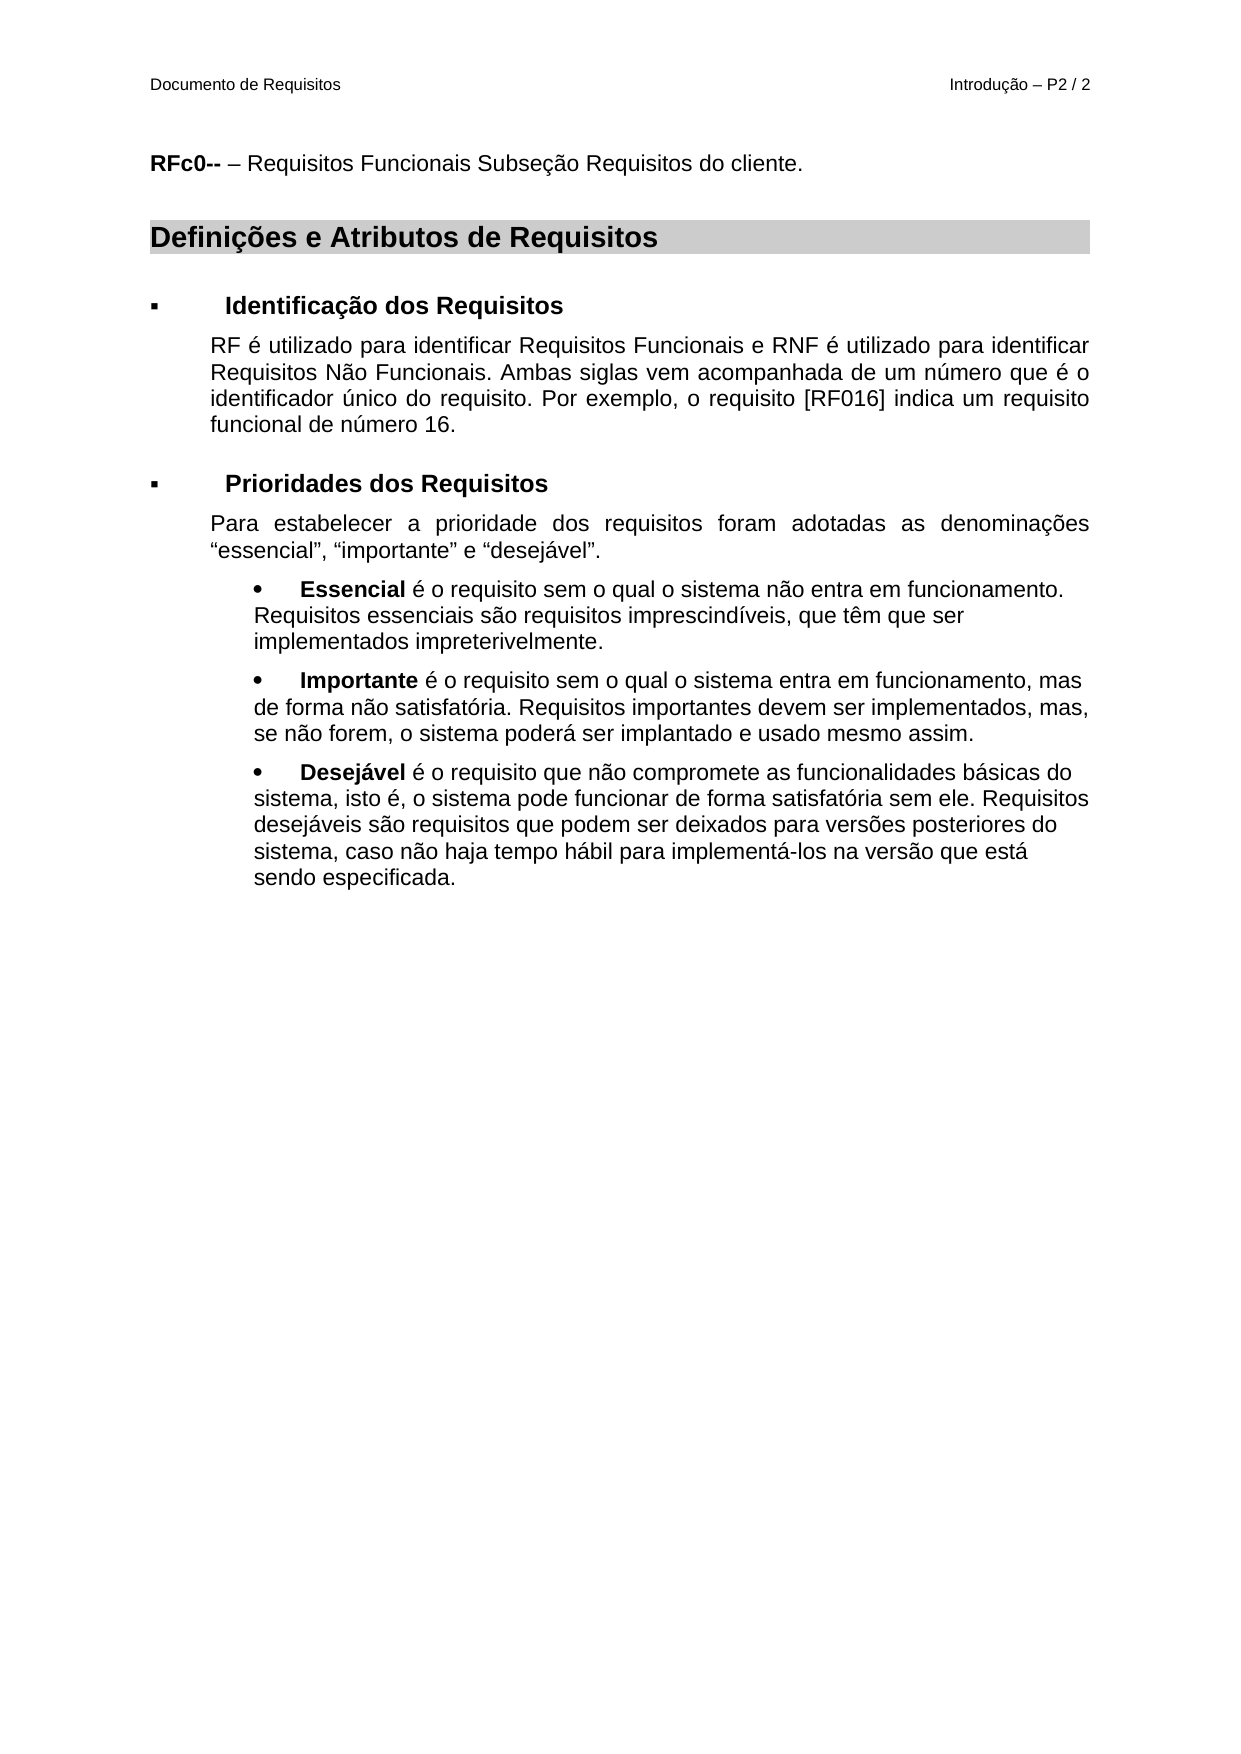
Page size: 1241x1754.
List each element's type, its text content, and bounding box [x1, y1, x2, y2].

list Essencial é o requisito sem o qual o sistema não entra em funcionamento. Requisitos essenciais são requisitos imprescindíveis, que têm que ser implementados impreterivelmente. [253, 576, 1090, 654]
list Desejável é o requisito que não compromete as funcionalidades básicas do sistema, isto é, o sistema pode funcionar de forma satisfatória sem ele. Requisitos desejáveis são requisitos que podem ser deixados para versões posteriores do sistema, caso não haja tempo hábil para implementá-los na versão que está sendo especificada. [253, 759, 1090, 890]
subtitle Prioridades dos Requisitos [150, 469, 1090, 498]
text Para estabelecer a prioridade dos requisitos foram adotadas as denominações “essencial”, “importante” e “desejável”. [210, 510, 1090, 563]
text RF é utilizado para identificar Requisitos Funcionais e RNF é utilizado para identificar Requisitos Não Funcionais. Ambas siglas vem acompanhada de um número que é o identificador único do requisito. Por exemplo, o requisito [RF016] indica um requisito funcional de número 16. [210, 332, 1090, 438]
text RFc0-- – Requisitos Funcionais Subseção Requisitos do cliente. [150, 150, 1090, 176]
subtitle Definições e Atributos de Requisitos [150, 220, 1090, 254]
list Importante é o requisito sem o qual o sistema entra em funcionamento, mas de forma não satisfatória. Requisitos importantes devem ser implementados, mas, se não forem, o sistema poderá ser implantado e usado mesmo assim. [253, 667, 1090, 746]
subtitle Identificação dos Requisitos [150, 291, 1090, 320]
